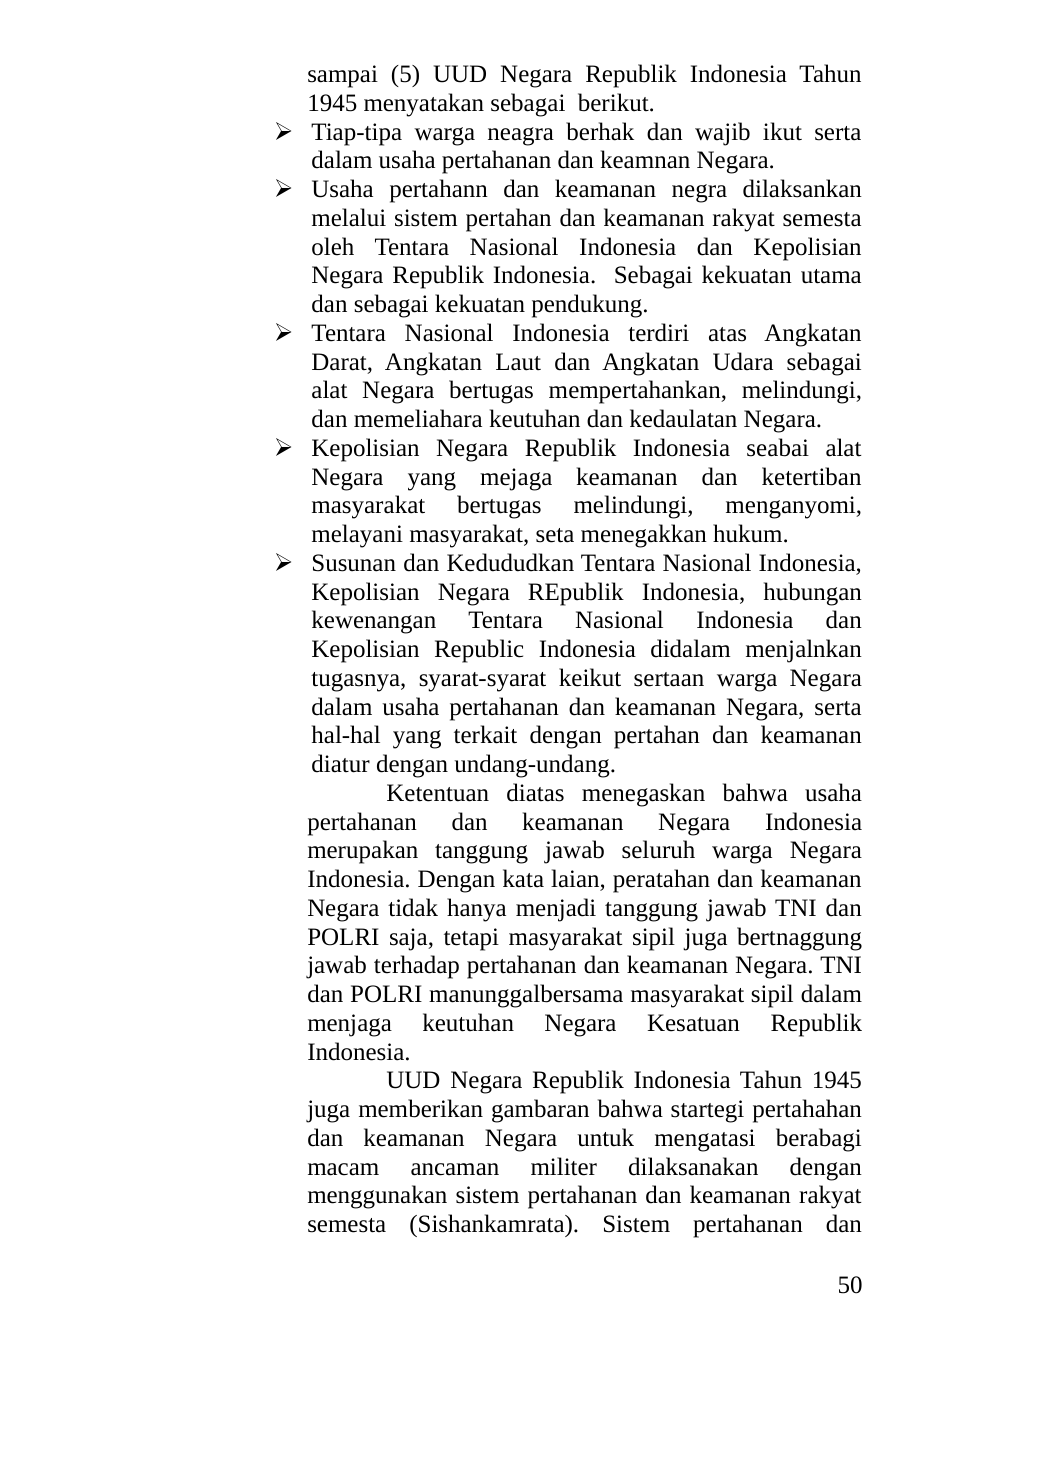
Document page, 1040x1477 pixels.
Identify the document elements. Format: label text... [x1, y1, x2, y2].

text sampai (5) UUD Negara Republik Indonesia Tahun 1945 menyatakan sebagai berikut. [307, 59, 862, 117]
text Ketentuan diatas menegaskan bahwa usaha pertahanan dan keamanan Negara Indonesia merupakan tanggung jawab seluruh warga Negara Indonesia. Dengan kata laian, peratahan dan keamanan Negara tidak hanya menjadi tanggung jawab TNI dan POLRI saja, tetapi masyarakat sipil juga bertnaggung jawab terhadap pertahanan dan keamanan Negara. TNI dan POLRI manunggalbersama masyarakat sipil dalam menjaga keutuhan Negara Kesatuan Republik Indonesia. [307, 778, 862, 1065]
list Tiap-tipa warga neagra berhak dan wajib ikut serta dalam usaha pertahanan dan keamnan Negara. [274, 117, 862, 174]
list Susunan dan Kedududkan Tentara Nasional Indonesia, Kepolisian Negara REpublik Indonesia, hubungan kewenangan Tentara Nasional Indonesia dan Kepolisian Republic Indonesia didalam menjalnkan tugasnya, syarat-syarat keikut sertaan warga Negara dalam usaha pertahanan dan keamanan Negara, serta hal-hal yang terkait dengan pertahan dan keamanan diatur dengan undang-undang. [274, 548, 862, 778]
list Tentara Nasional Indonesia terdiri atas Angkatan Darat, Angkatan Laut dan Angkatan Udara sebagai alat Negara bertugas mempertahankan, melindungi, dan memeliahara keutuhan dan kedaulatan Negara. [274, 318, 862, 433]
list Usaha pertahann dan keamanan negra dilaksankan melalui sistem pertahan dan keamanan rakyat semesta oleh Tentara Nasional Indonesia dan Kepolisian Negara Republik Indonesia. Sebagai kekuatan utama dan sebagai kekuatan pendukung. [274, 174, 862, 318]
list Kepolisian Negara Republik Indonesia seabai alat Negara yang mejaga keamanan dan ketertiban masyarakat bertugas melindungi, menganyomi, melayani masyarakat, seta menegakkan hukum. [274, 433, 862, 548]
text UUD Negara Republik Indonesia Tahun 1945 juga memberikan gambaran bahwa startegi pertahahan dan keamanan Negara untuk mengatasi berabagi macam ancaman militer dilaksanakan dengan menggunakan sistem pertahanan dan keamanan rakyat semesta (Sishankamrata). Sistem pertahanan dan [307, 1065, 862, 1238]
